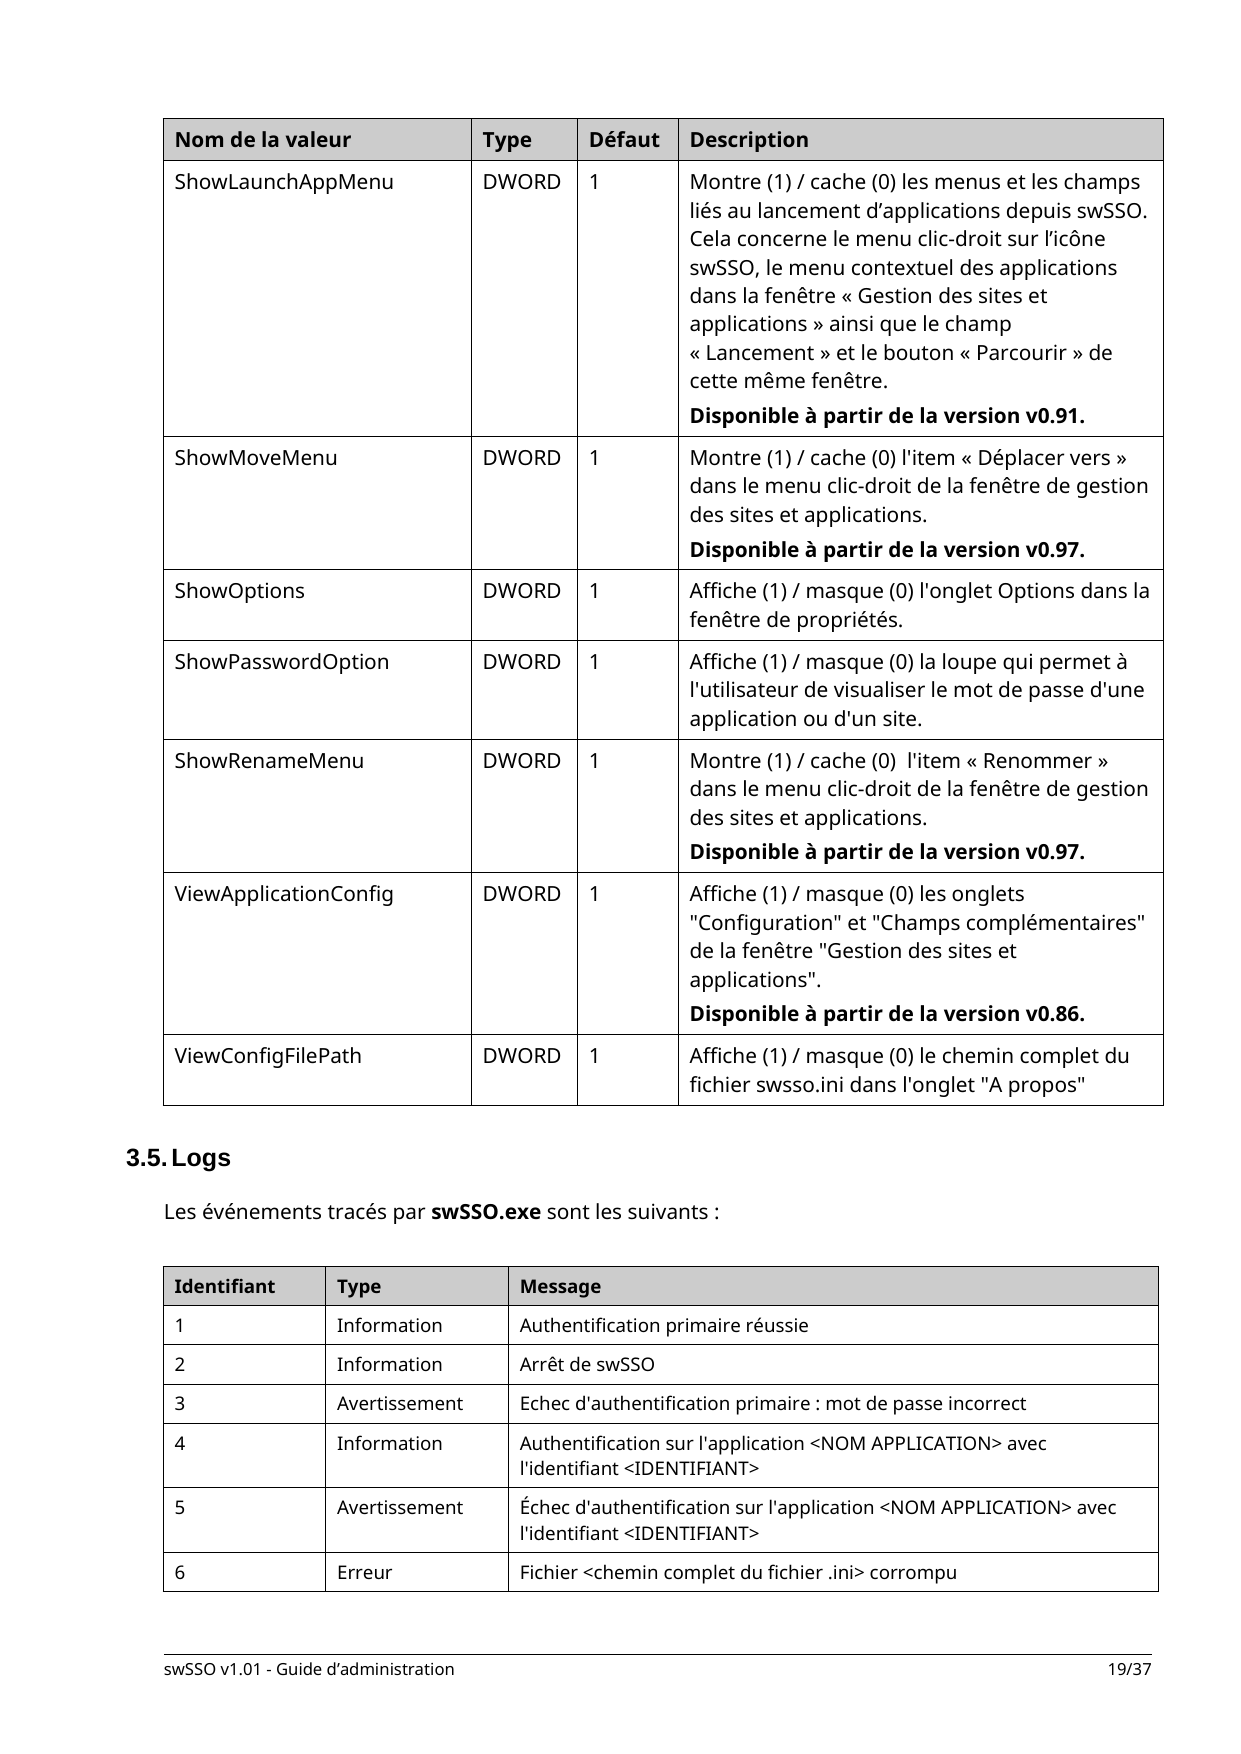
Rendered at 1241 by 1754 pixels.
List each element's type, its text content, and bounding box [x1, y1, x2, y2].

table_cell 1 [578, 740, 678, 872]
table_cell ViewApplicationConfig [164, 873, 471, 1034]
table_header Nom de la valeur [164, 119, 471, 160]
table_cell 1 [578, 161, 678, 436]
table_header Type [472, 119, 577, 160]
table_cell Montre (1) / cache (0) l'item « Renommer » dans le menu clic-droit de la fenêtre de gestion des sites et applications. Disponible à partir de la version v0.97. [679, 740, 1163, 872]
table_cell 1 [578, 873, 678, 1034]
table_cell DWORD [472, 873, 577, 1034]
table_cell Echec d'authentification primaire : mot de passe incorrect [509, 1385, 1158, 1422]
table_cell Fichier <chemin complet du fichier .ini> corrompu [509, 1553, 1158, 1591]
table_cell Affiche (1) / masque (0) l'onglet Options dans la fenêtre de propriétés. [679, 570, 1163, 640]
table_cell ShowOptions [164, 570, 471, 640]
table_header Identifiant [164, 1267, 325, 1305]
table_cell DWORD [472, 437, 577, 569]
table_cell Erreur [326, 1553, 508, 1591]
table_cell 1 [164, 1306, 325, 1344]
table_cell ViewConfigFilePath [164, 1035, 471, 1104]
table_cell 1 [578, 570, 678, 640]
table_cell Affiche (1) / masque (0) le chemin complet du fichier swsso.ini dans l'onglet "A propos" [679, 1035, 1163, 1104]
table_cell ShowRenameMenu [164, 740, 471, 872]
table_cell ShowMoveMenu [164, 437, 471, 569]
table_cell 5 [164, 1488, 325, 1552]
table_header Description [679, 119, 1163, 160]
table_cell Affiche (1) / masque (0) la loupe qui permet à l'utilisateur de visualiser le mot de passe d'une application ou d'un site. [679, 641, 1163, 739]
table_cell Information [326, 1306, 508, 1344]
table_cell 6 [164, 1553, 325, 1591]
table_cell Montre (1) / cache (0) l'item « Déplacer vers » dans le menu clic-droit de la fenêtre de gestion des sites et applications. Disponible à partir de la version v0.97. [679, 437, 1163, 569]
table_cell 3 [164, 1385, 325, 1422]
table_cell ShowLaunchAppMenu [164, 161, 471, 436]
table_cell Authentification primaire réussie [509, 1306, 1158, 1344]
table_cell 1 [578, 1035, 678, 1104]
table_cell Échec d'authentification sur l'application <NOM APPLICATION> avec l'identifiant <IDENTIFIANT> [509, 1488, 1158, 1552]
table_cell ShowPasswordOption [164, 641, 471, 739]
table_header Défaut [578, 119, 678, 160]
table_cell Information [326, 1345, 508, 1383]
text Les événements tracés par swSSO.exe sont les suivants : [164, 1197, 1152, 1225]
table_cell Affiche (1) / masque (0) les onglets "Configuration" et "Champs complémentaires" de la fenêtre "Gestion des sites et applications". Disponible à partir de la version v0.86. [679, 873, 1163, 1034]
table_cell 4 [164, 1424, 325, 1487]
table_cell Avertissement [326, 1488, 508, 1552]
table_cell Avertissement [326, 1385, 508, 1422]
table_cell Montre (1) / cache (0) les menus et les champs liés au lancement d’applications depuis swSSO. Cela concerne le menu clic-droit sur l’icône swSSO, le menu contextuel des applications dans la fenêtre « Gestion des sites et applications » ainsi que le champ « Lancement » et le bouton « Parcourir » de cette même fenêtre. Disponible à partir de la version v0.91. [679, 161, 1163, 436]
table_cell DWORD [472, 641, 577, 739]
table_cell Arrêt de swSSO [509, 1345, 1158, 1383]
table_cell DWORD [472, 740, 577, 872]
table_cell Information [326, 1424, 508, 1487]
table_cell DWORD [472, 161, 577, 436]
table_cell DWORD [472, 1035, 577, 1104]
table_cell 1 [578, 437, 678, 569]
subtitle Logs [126, 1143, 1152, 1172]
table_cell Authentification sur l'application <NOM APPLICATION> avec l'identifiant <IDENTIFIANT> [509, 1424, 1158, 1487]
table_cell 1 [578, 641, 678, 739]
table_cell 2 [164, 1345, 325, 1383]
table_header Type [326, 1267, 508, 1305]
table_cell DWORD [472, 570, 577, 640]
table_header Message [509, 1267, 1158, 1305]
